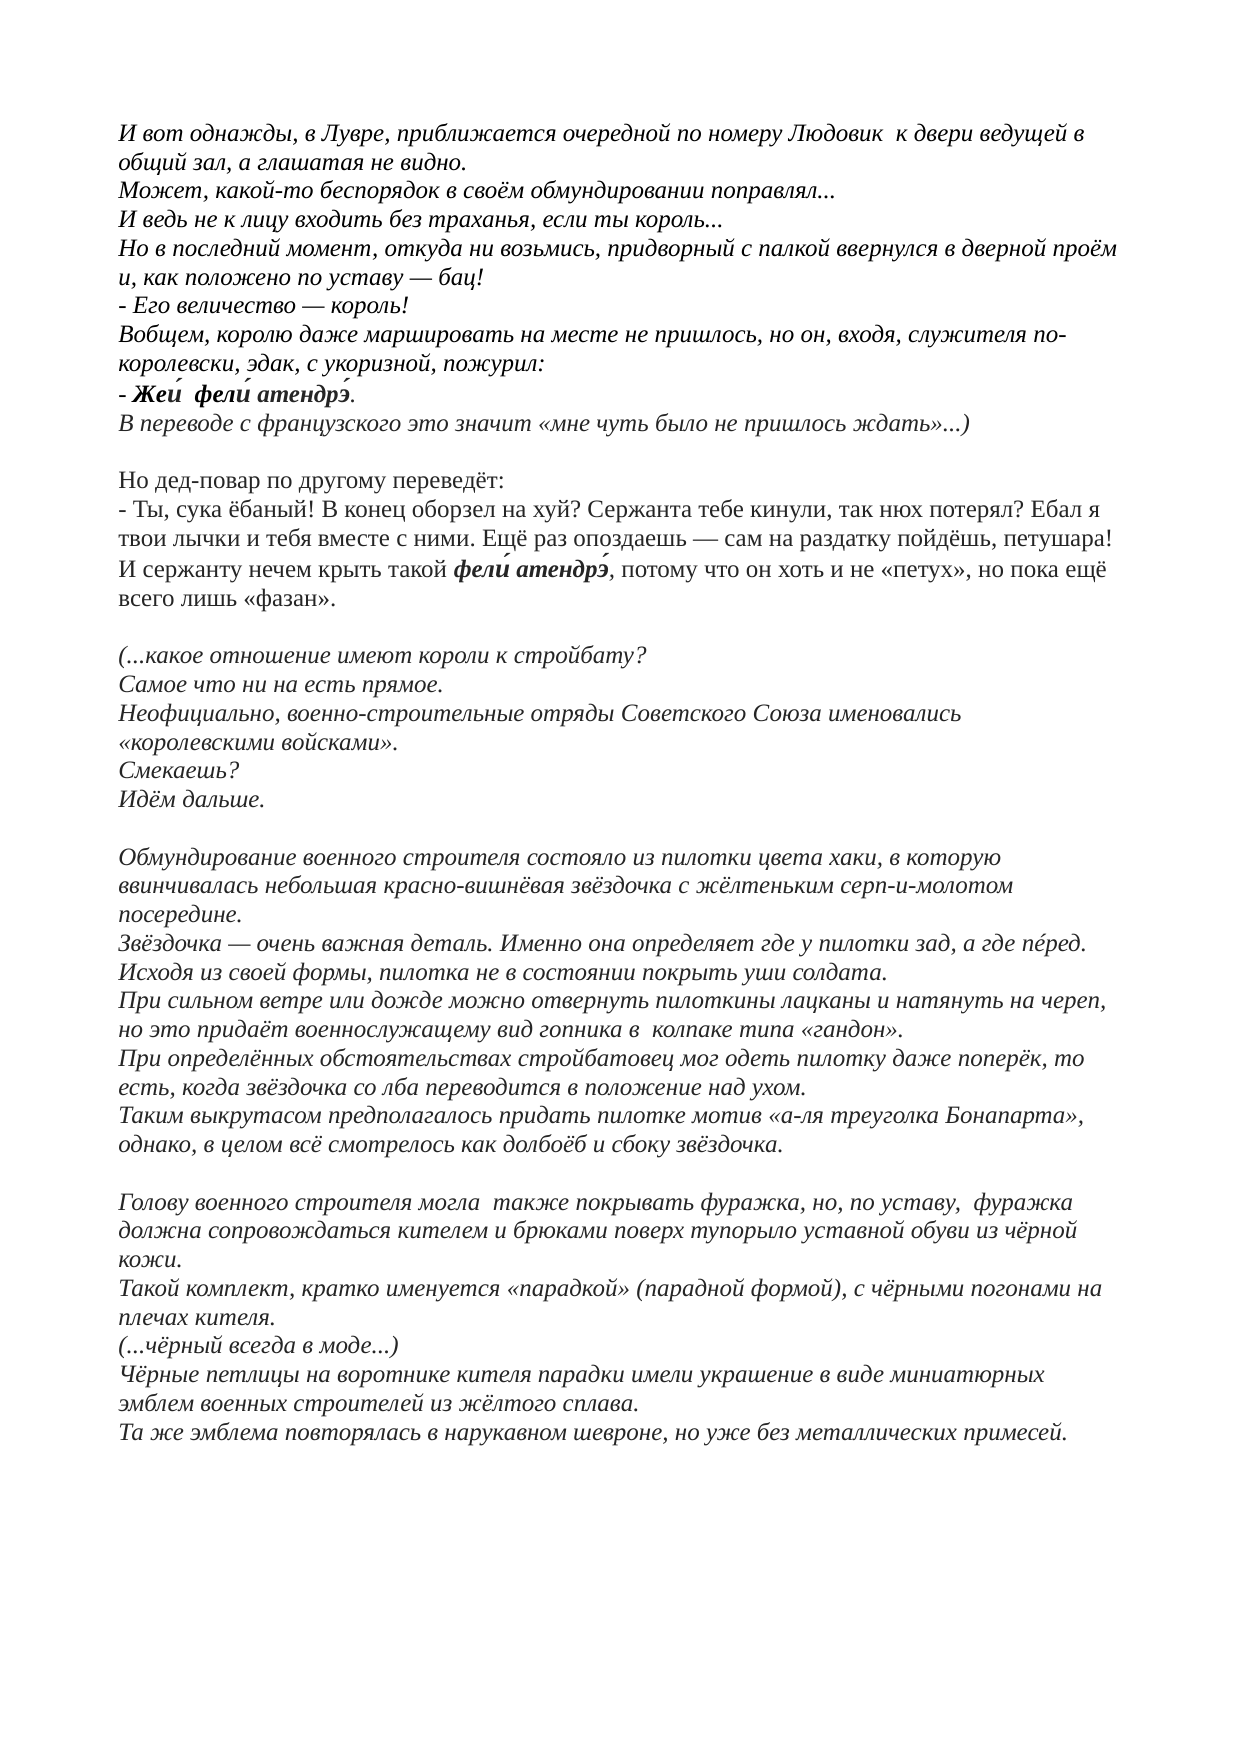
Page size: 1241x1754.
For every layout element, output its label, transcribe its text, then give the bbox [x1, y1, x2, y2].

text Вобщем, королю даже маршировать на месте не пришлось, но он, входя, служителя по-королевски, эдак, с укоризной, пожурил: [118, 319, 1122, 377]
text При определённых обстоятельствах стройбатовец мог одеть пилотку даже поперёк, то есть, когда звёздочка со лба переводится в положение над ухом. [118, 1043, 1122, 1100]
text Идём дальше. [118, 784, 1122, 813]
text - Жеи́ фели́ атендрэ́. [118, 377, 1122, 408]
text И вот однажды, в Лувре, приближается очередной по номеру Людовик к двери ведущей в общий зал, а глашатая не видно. [118, 118, 1122, 176]
text В переводе с французского это значит «мне чуть было не пришлось ждать»...) [118, 408, 1122, 437]
text И сержанту нечем крыть такой фели́ атендрэ́, потому что он хоть и не «петух», но пока ещё всего лишь «фазан». [118, 552, 1122, 612]
text Может, какой-то беспорядок в своём обмундировании поправлял... [118, 176, 1122, 204]
text (...чёрный всегда в моде...) [118, 1330, 1122, 1359]
text Обмундирование военного строителя состояло из пилотки цвета хаки, в которую ввинчивалась небольшая красно-вишнёвая звёздочка с жёлтеньким серп-и-молотом посередине. [118, 842, 1122, 928]
text Таким выкрутасом предполагалось придать пилотке мотив «а-ля треуголка Бонапарта», однако, в целом всё смотрелось как долбоёб и сбоку звёздочка. [118, 1100, 1122, 1158]
text Звёздочка — очень важная деталь. Именно она определяет где у пилотки зад, а где пéред. [118, 928, 1122, 957]
text Голову военного строителя могла также покрывать фуражка, но, по уставу, фуражка должна сопровождаться кителем и брюками поверх тупорыло уставной обуви из чёрной кожи. [118, 1187, 1122, 1273]
text Чёрные петлицы на воротнике кителя парадки имели украшение в виде миниатюрных эмблем военных строителей из жёлтого сплава. [118, 1359, 1122, 1417]
text Смекаешь? [118, 755, 1122, 784]
text Но в последний момент, откуда ни возьмись, придворный с палкой ввернулся в дверной проём и, как положено по уставу — бац! [118, 233, 1122, 291]
text И ведь не к лицу входить без траханья, если ты король... [118, 204, 1122, 233]
text При сильном ветре или дожде можно отвернуть пилоткины лацканы и натянуть на череп, но это придаёт военнослужащему вид гопника в колпаке типа «гандон». [118, 985, 1122, 1043]
text Такой комплект, кратко именуется «парадкой» (парадной формой), с чёрными погонами на плечах кителя. [118, 1273, 1122, 1330]
text - Ты, сука ёбаный! В конец оборзел на хуй? Сержанта тебе кинули, так нюх потерял? Ебал я твои лычки и тебя вместе с ними. Ещё раз опоздаешь — сам на раздатку пойдёшь, петушара! [118, 494, 1122, 552]
text Самое что ни на есть прямое. [118, 669, 1122, 698]
text (...какое отношение имеют короли к стройбату? [118, 640, 1122, 669]
text - Его величество — король! [118, 291, 1122, 319]
text Исходя из своей формы, пилотка не в состоянии покрыть уши солдата. [118, 957, 1122, 985]
text Та же эмблема повторялась в нарукавном шевроне, но уже без металлических примесей. [118, 1417, 1122, 1445]
text Но дед-повар по другому переведёт: [118, 466, 1122, 494]
text Неофициально, военно-строительные отряды Советского Союза именовались «королевскими войсками». [118, 698, 1122, 755]
